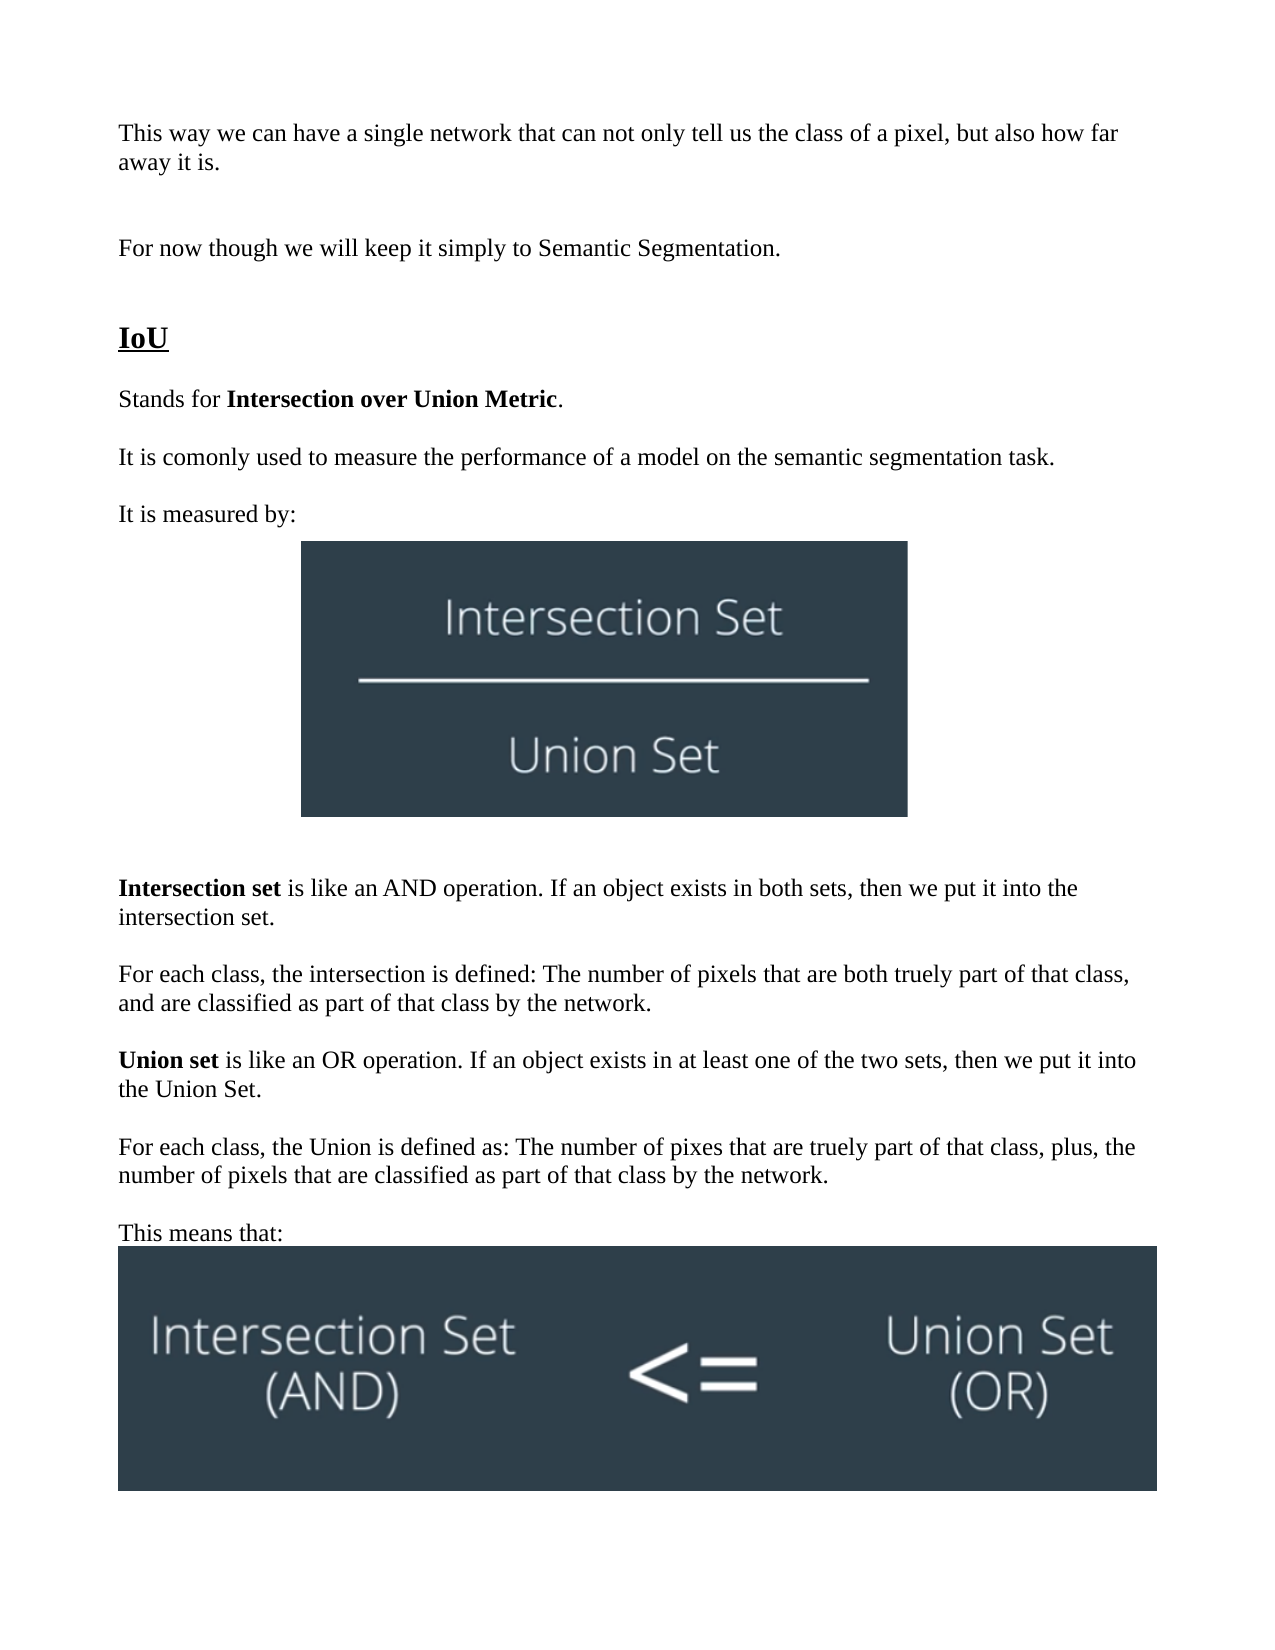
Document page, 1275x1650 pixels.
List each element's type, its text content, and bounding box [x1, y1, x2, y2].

text It is comonly used to measure the performance of a model on the semantic segmentation task. [118, 442, 1157, 470]
text For each class, the intersection is defined: The number of pixels that are both truely part of that class, and are classified as part of that class by the network. [118, 959, 1157, 1017]
text Union set is like an OR operation. If an object exists in at least one of the two sets, then we put it into the Union Set. [118, 1045, 1157, 1103]
text IoU [118, 319, 1157, 355]
text For each class, the Union is defined as: The number of pixes that are truely part of that class, plus, the number of pixels that are classified as part of that class by the network. [118, 1132, 1157, 1189]
text For now though we will keep it simply to Semantic Segmentation. [118, 233, 1157, 262]
text Stands for Intersection over Union Metric. [118, 384, 1157, 413]
text Intersection set is like an AND operation. If an object exists in both sets, then we put it into the intersection set. [118, 873, 1157, 930]
picture [118, 1246, 1157, 1491]
picture [301, 541, 908, 817]
text It is measured by: [118, 499, 1157, 528]
text This way we can have a single network that can not only tell us the class of a pixel, but also how far away it is. [118, 118, 1157, 176]
text This means that: [118, 1218, 1157, 1246]
